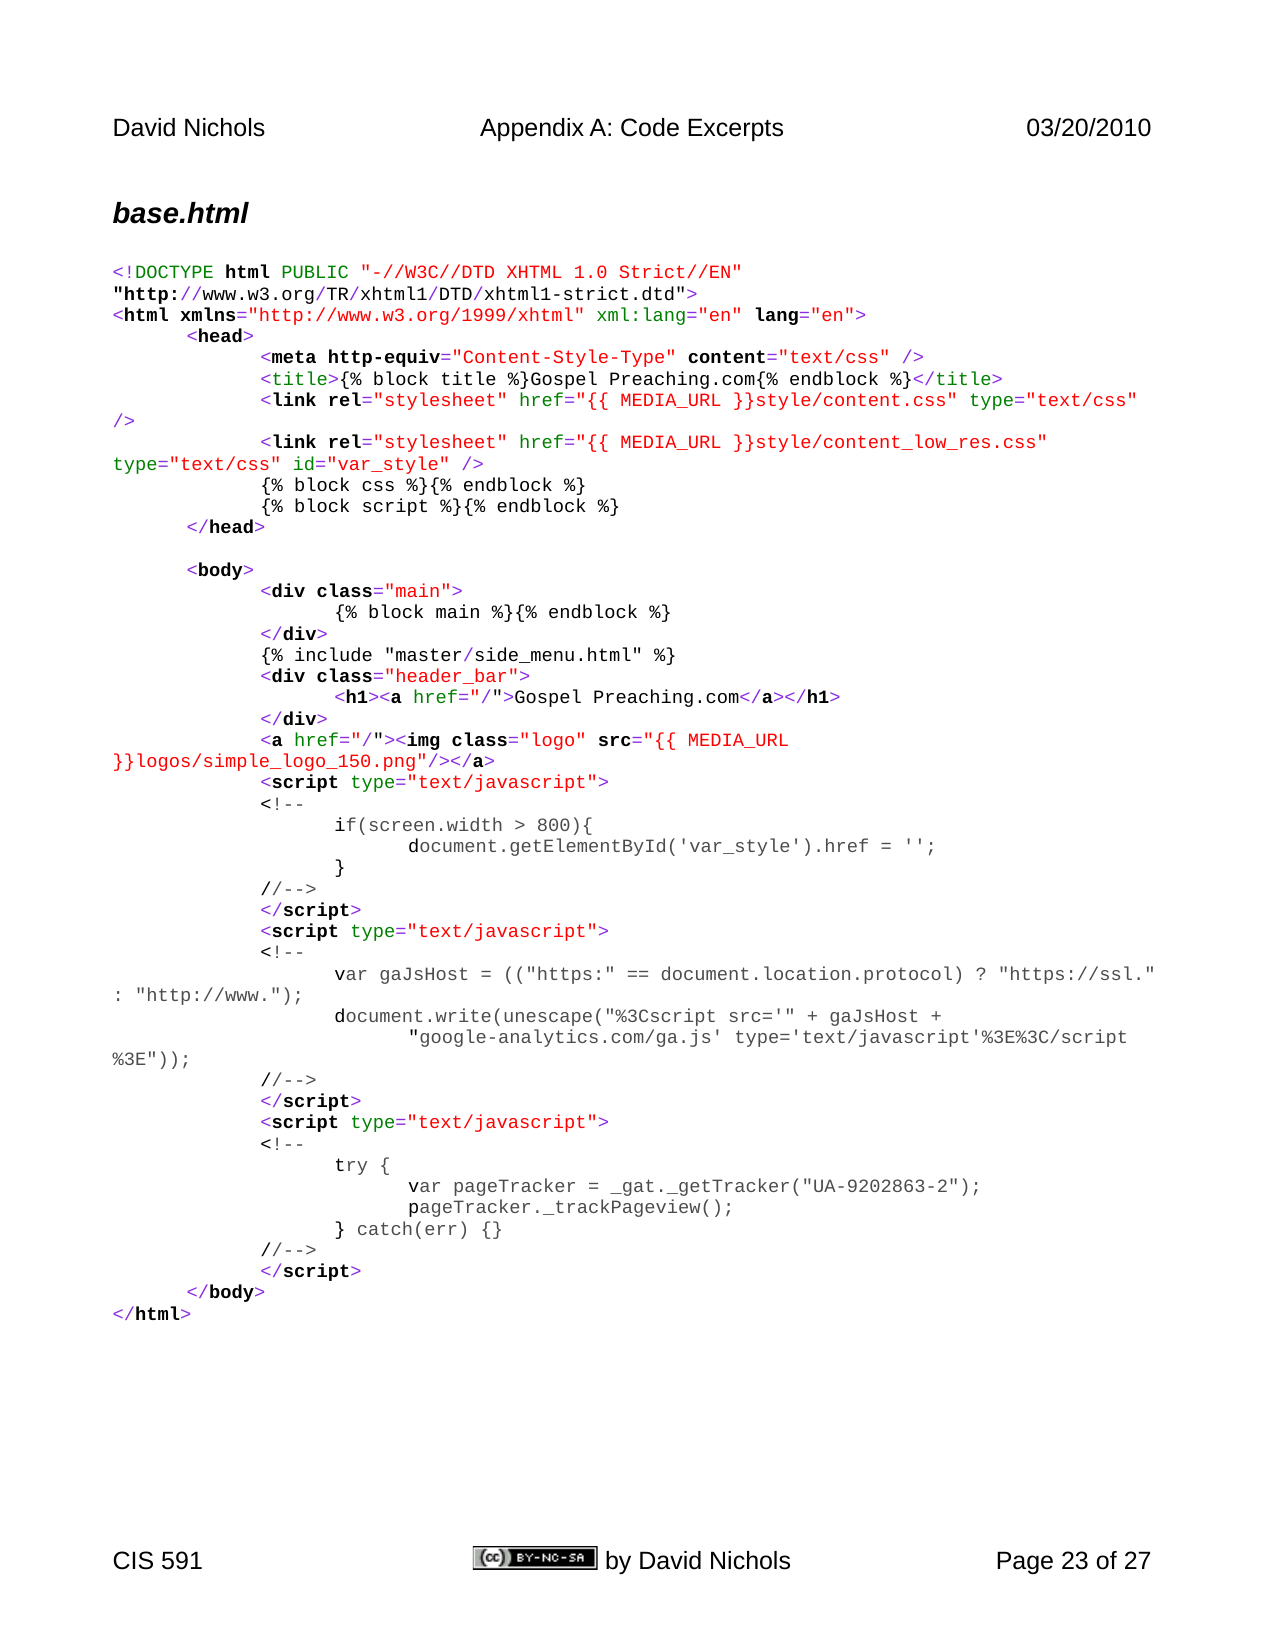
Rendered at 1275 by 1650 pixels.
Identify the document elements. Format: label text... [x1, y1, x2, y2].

text <!-- [112, 794, 1162, 816]
text var pageTracker = _gat._getTracker("UA-9202863-2"); [112, 1177, 1162, 1198]
text </script> [112, 1092, 1162, 1113]
text {% block css %}{% endblock %} [112, 476, 1162, 497]
text <link rel="stylesheet" href="{{ MEDIA_URL }}style/content.css" type="text/css" /> [112, 391, 1162, 433]
text <div class="main"> [112, 582, 1162, 603]
text <html xmlns="http://www.w3.org/1999/xhtml" xml:lang="en" lang="en"> [112, 306, 1162, 327]
text <script type="text/javascript"> [112, 1113, 1162, 1134]
text "google-analytics.com/ga.js' type='text/javascript'%3E%3C/script%3E")); [112, 1028, 1162, 1071]
text <body> [112, 561, 1162, 582]
text </div> [112, 709, 1162, 731]
subtitle base.html [112, 196, 1162, 229]
text </body> [112, 1283, 1162, 1304]
text try { [112, 1156, 1162, 1177]
text </head> [112, 518, 1162, 539]
text <!-- [112, 943, 1162, 964]
text pageTracker._trackPageview(); [112, 1198, 1162, 1219]
text <h1><a href="/">Gospel Preaching.com</a></h1> [112, 688, 1162, 709]
text {% block script %}{% endblock %} [112, 497, 1162, 518]
text //--> [112, 1071, 1162, 1092]
text <title>{% block title %}Gospel Preaching.com{% endblock %}</title> [112, 369, 1162, 391]
text <!-- [112, 1134, 1162, 1156]
text if(screen.width > 800){ [112, 816, 1162, 837]
picture [472, 1546, 598, 1570]
text </div> [112, 624, 1162, 646]
text <a href="/"><img class="logo" src="{{ MEDIA_URL }}logos/simple_logo_150.png"/></a> [112, 731, 1162, 773]
text <div class="header_bar"> [112, 667, 1162, 688]
text //--> [112, 879, 1162, 901]
text <script type="text/javascript"> [112, 773, 1162, 794]
text <script type="text/javascript"> [112, 922, 1162, 943]
text } catch(err) {} [112, 1219, 1162, 1241]
text {% include "master/side_menu.html" %} [112, 646, 1162, 667]
text <link rel="stylesheet" href="{{ MEDIA_URL }}style/content_low_res.css" type="text/css" id="var_style" /> [112, 433, 1162, 476]
text } [112, 858, 1162, 879]
text {% block main %}{% endblock %} [112, 603, 1162, 624]
text //--> [112, 1241, 1162, 1262]
text </script> [112, 901, 1162, 922]
text document.getElementById('var_style').href = ''; [112, 837, 1162, 858]
text </html> [112, 1304, 1162, 1326]
text </script> [112, 1262, 1162, 1283]
text document.write(unescape("%3Cscript src='" + gaJsHost + [112, 1007, 1162, 1028]
text <head> [112, 327, 1162, 348]
text <meta http-equiv="Content-Style-Type" content="text/css" /> [112, 348, 1162, 369]
text var gaJsHost = (("https:" == document.location.protocol) ? "https://ssl." : "http://www."); [112, 964, 1162, 1007]
text <!DOCTYPE html PUBLIC "-//W3C//DTD XHTML 1.0 Strict//EN" "http://www.w3.org/TR/xhtml1/DTD/xhtml1-strict.dtd"> [112, 263, 1162, 306]
